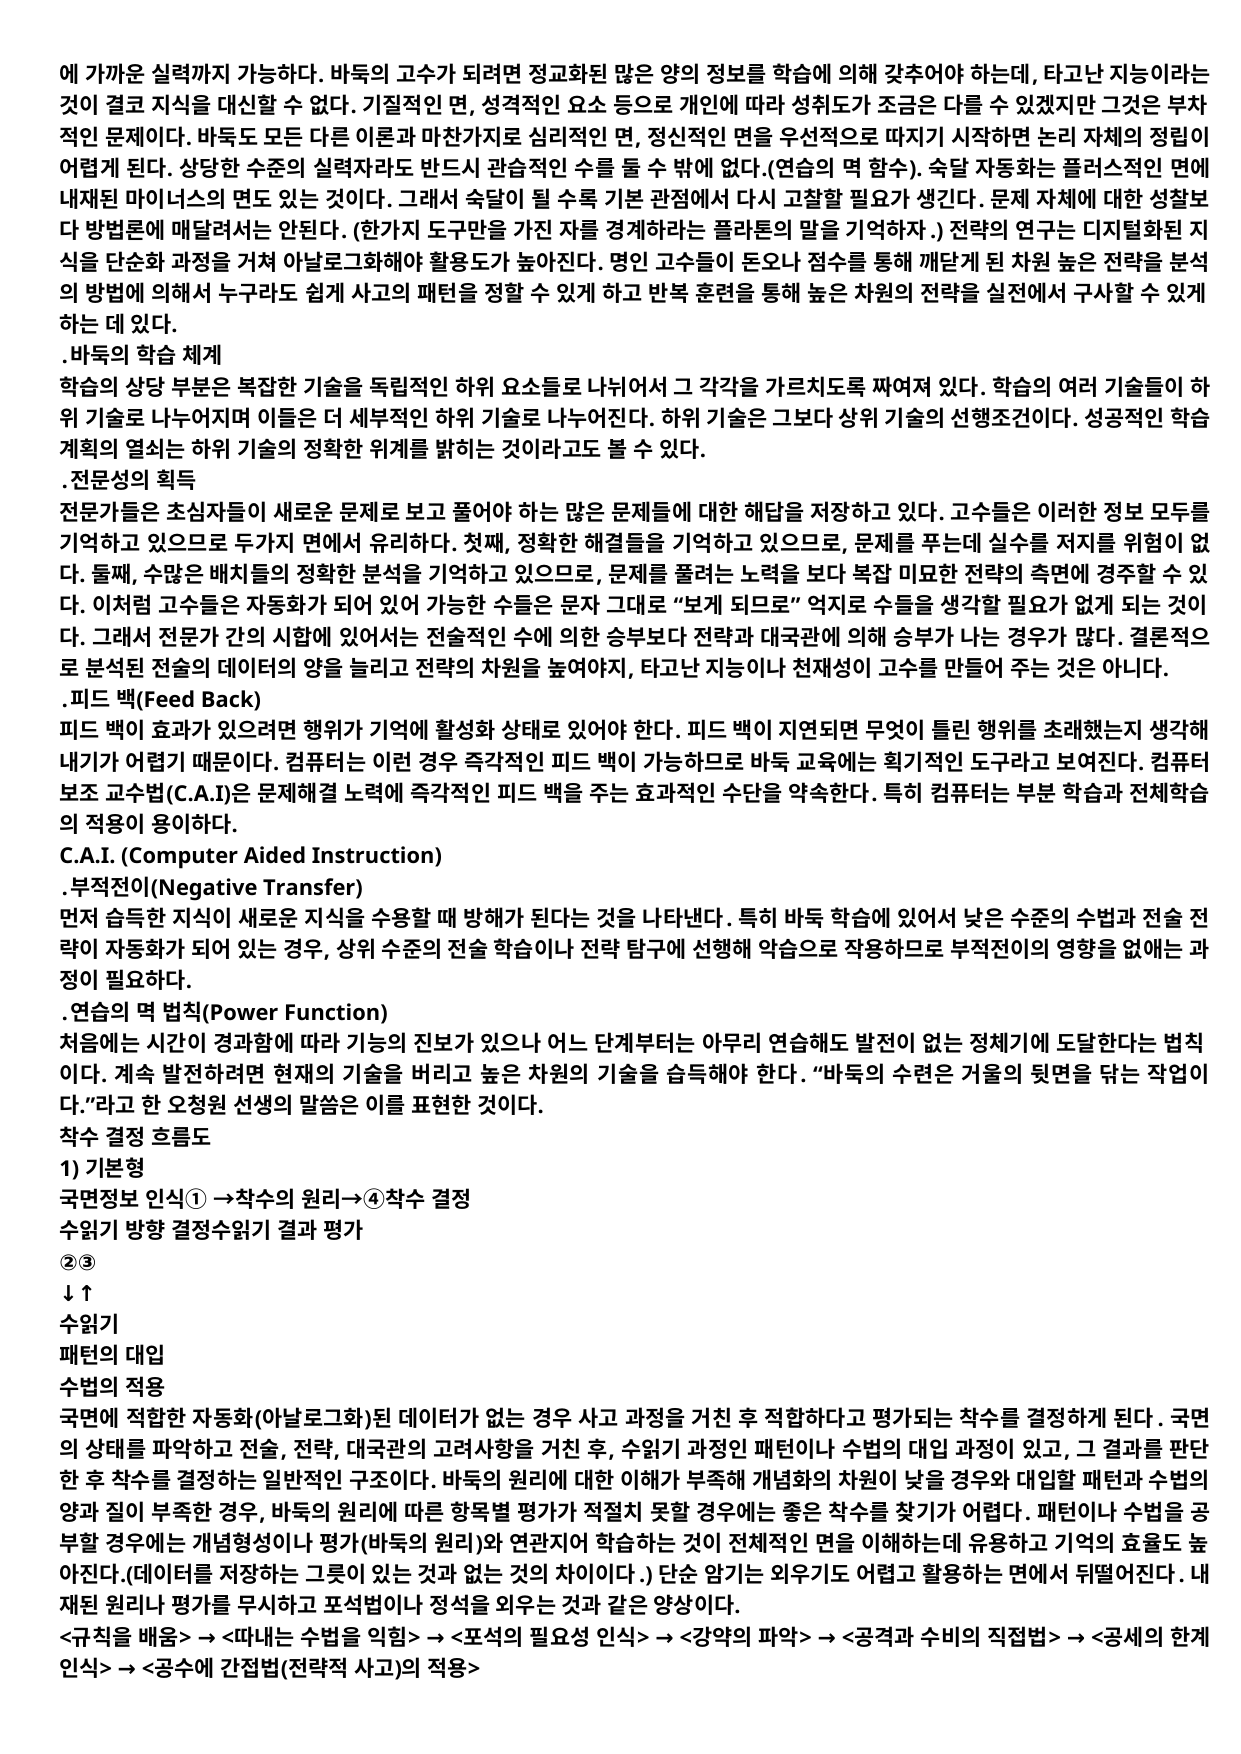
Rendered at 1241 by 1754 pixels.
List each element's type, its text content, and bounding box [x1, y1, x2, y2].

text ↓↑ [59, 1278, 1211, 1308]
text ②③ [59, 1247, 1211, 1276]
text 국면에 적합한 자동화(아날로그화)된 데이터가 없는 경우 사고 과정을 거친 후 적합하다고 평가되는 착수를 결정하게 된다. 국면의 상태를 파악하고 전술, 전략, 대국관의 고려사항을 거친 후, 수읽기 과정인 패턴이나 수법의 대입 과정이 있고, 그 결과를 판단한 후 착수를 결정하는 일반적인 구조이다. 바둑의 원리에 대한 이해가 부족해 개념화의 차원이 낮을 경우와 대입할 패턴과 수법의 양과 질이 부족한 경우, 바둑의 원리에 따른 항목별 평가가 적절치 못할 경우에는 좋은 착수를 찾기가 어렵다. 패턴이나 수법을 공부할 경우에는 개념형성이나 평가(바둑의 원리)와 연관지어 학습하는 것이 전체적인 면을 이해하는데 유용하고 기억의 효율도 높아진다.(데이터를 저장하는 그릇이 있는 것과 없는 것의 차이이다.) 단순 암기는 외우기도 어렵고 활용하는 면에서 뒤떨어진다. 내재된 원리나 평가를 무시하고 포석법이나 정석을 외우는 것과 같은 양상이다. [59, 1403, 1211, 1620]
text 1) 기본형 [59, 1153, 1211, 1183]
text 피드 백이 효과가 있으려면 행위가 기억에 활성화 상태로 있어야 한다. 피드 백이 지연되면 무엇이 틀린 행위를 초래했는지 생각해 내기가 어렵기 때문이다. 컴퓨터는 이런 경우 즉각적인 피드 백이 가능하므로 바둑 교육에는 획기적인 도구라고 보여진다. 컴퓨터 보조 교수법(C.A.I)은 문제해결 노력에 즉각적인 피드 백을 주는 효과적인 수단을 약속한다. 특히 컴퓨터는 부분 학습과 전체학습의 적용이 용이하다. [59, 715, 1211, 839]
text C.A.I. (Computer Aided Instruction) [59, 840, 1211, 870]
text 전문가들은 초심자들이 새로운 문제로 보고 풀어야 하는 많은 문제들에 대한 해답을 저장하고 있다. 고수들은 이러한 정보 모두를 기억하고 있으므로 두가지 면에서 유리하다. 첫째, 정확한 해결들을 기억하고 있으므로, 문제를 푸는데 실수를 저지를 위험이 없다. 둘째, 수많은 배치들의 정확한 분석을 기억하고 있으므로, 문제를 풀려는 노력을 보다 복잡 미묘한 전략의 측면에 경주할 수 있다. 이처럼 고수들은 자동화가 되어 있어 가능한 수들은 문자 그대로 “보게 되므로” 억지로 수들을 생각할 필요가 없게 되는 것이다. 그래서 전문가 간의 시합에 있어서는 전술적인 수에 의한 승부보다 전략과 대국관에 의해 승부가 나는 경우가 많다. 결론적으로 분석된 전술의 데이터의 양을 늘리고 전략의 차원을 높여야지, 타고난 지능이나 천재성이 고수를 만들어 주는 것은 아니다. [59, 497, 1211, 683]
text 수법의 적용 [59, 1372, 1211, 1401]
text 국면정보 인식① →착수의 원리→④착수 결정 [59, 1184, 1211, 1214]
text 먼저 습득한 지식이 새로운 지식을 수용할 때 방해가 된다는 것을 나타낸다. 특히 바둑 학습에 있어서 낮은 수준의 수법과 전술 전략이 자동화가 되어 있는 경우, 상위 수준의 전술 학습이나 전략 탐구에 선행해 악습으로 작용하므로 부적전이의 영향을 없애는 과정이 필요하다. [59, 903, 1211, 995]
text ․부적전이(Negative Transfer) [59, 872, 1211, 901]
text 학습의 상당 부분은 복잡한 기술을 독립적인 하위 요소들로 나뉘어서 그 각각을 가르치도록 짜여져 있다. 학습의 여러 기술들이 하위 기술로 나누어지며 이들은 더 세부적인 하위 기술로 나누어진다. 하위 기술은 그보다 상위 기술의 선행조건이다. 성공적인 학습 계획의 열쇠는 하위 기술의 정확한 위계를 밝히는 것이라고도 볼 수 있다. [59, 372, 1211, 464]
text 수읽기 [59, 1309, 1211, 1339]
text ․피드 백(Feed Back) [59, 684, 1211, 714]
text <규칙을 배움> → <따내는 수법을 익힘> → <포석의 필요성 인식> → <강약의 파악> → <공격과 수비의 직접법> → <공세의 한계 인식> → <공수에 간접법(전략적 사고)의 적용> [59, 1622, 1211, 1683]
text 처음에는 시간이 경과함에 따라 기능의 진보가 있으나 어느 단계부터는 아무리 연습해도 발전이 없는 정체기에 도달한다는 법칙이다. 계속 발전하려면 현재의 기술을 버리고 높은 차원의 기술을 습득해야 한다. “바둑의 수련은 거울의 뒷면을 닦는 작업이다.”라고 한 오청원 선생의 말씀은 이를 표현한 것이다. [59, 1028, 1211, 1120]
text 착수 결정 흐름도 [59, 1122, 1211, 1151]
text ․연습의 멱 법칙(Power Function) [59, 997, 1211, 1026]
text ․전문성의 획득 [59, 465, 1211, 495]
text 에 가까운 실력까지 가능하다. 바둑의 고수가 되려면 정교화된 많은 양의 정보를 학습에 의해 갖추어야 하는데, 타고난 지능이라는 것이 결코 지식을 대신할 수 없다. 기질적인 면, 성격적인 요소 등으로 개인에 따라 성취도가 조금은 다를 수 있겠지만 그것은 부차적인 문제이다. 바둑도 모든 다른 이론과 마찬가지로 심리적인 면, 정신적인 면을 우선적으로 따지기 시작하면 논리 자체의 정립이 어렵게 된다. 상당한 수준의 실력자라도 반드시 관습적인 수를 둘 수 밖에 없다.(연습의 멱 함수). 숙달 자동화는 플러스적인 면에 내재된 마이너스의 면도 있는 것이다. 그래서 숙달이 될 수록 기본 관점에서 다시 고찰할 필요가 생긴다. 문제 자체에 대한 성찰보다 방법론에 매달려서는 안된다. (한가지 도구만을 가진 자를 경계하라는 플라톤의 말을 기억하자.) 전략의 연구는 디지털화된 지식을 단순화 과정을 거쳐 아날로그화해야 활용도가 높아진다. 명인 고수들이 돈오나 점수를 통해 깨닫게 된 차원 높은 전략을 분석의 방법에 의해서 누구라도 쉽게 사고의 패턴을 정할 수 있게 하고 반복 훈련을 통해 높은 차원의 전략을 실전에서 구사할 수 있게 하는 데 있다. [59, 59, 1211, 339]
text ․바둑의 학습 체계 [59, 340, 1211, 370]
text 패턴의 대입 [59, 1340, 1211, 1370]
text 수읽기 방향 결정수읽기 결과 평가 [59, 1215, 1211, 1245]
